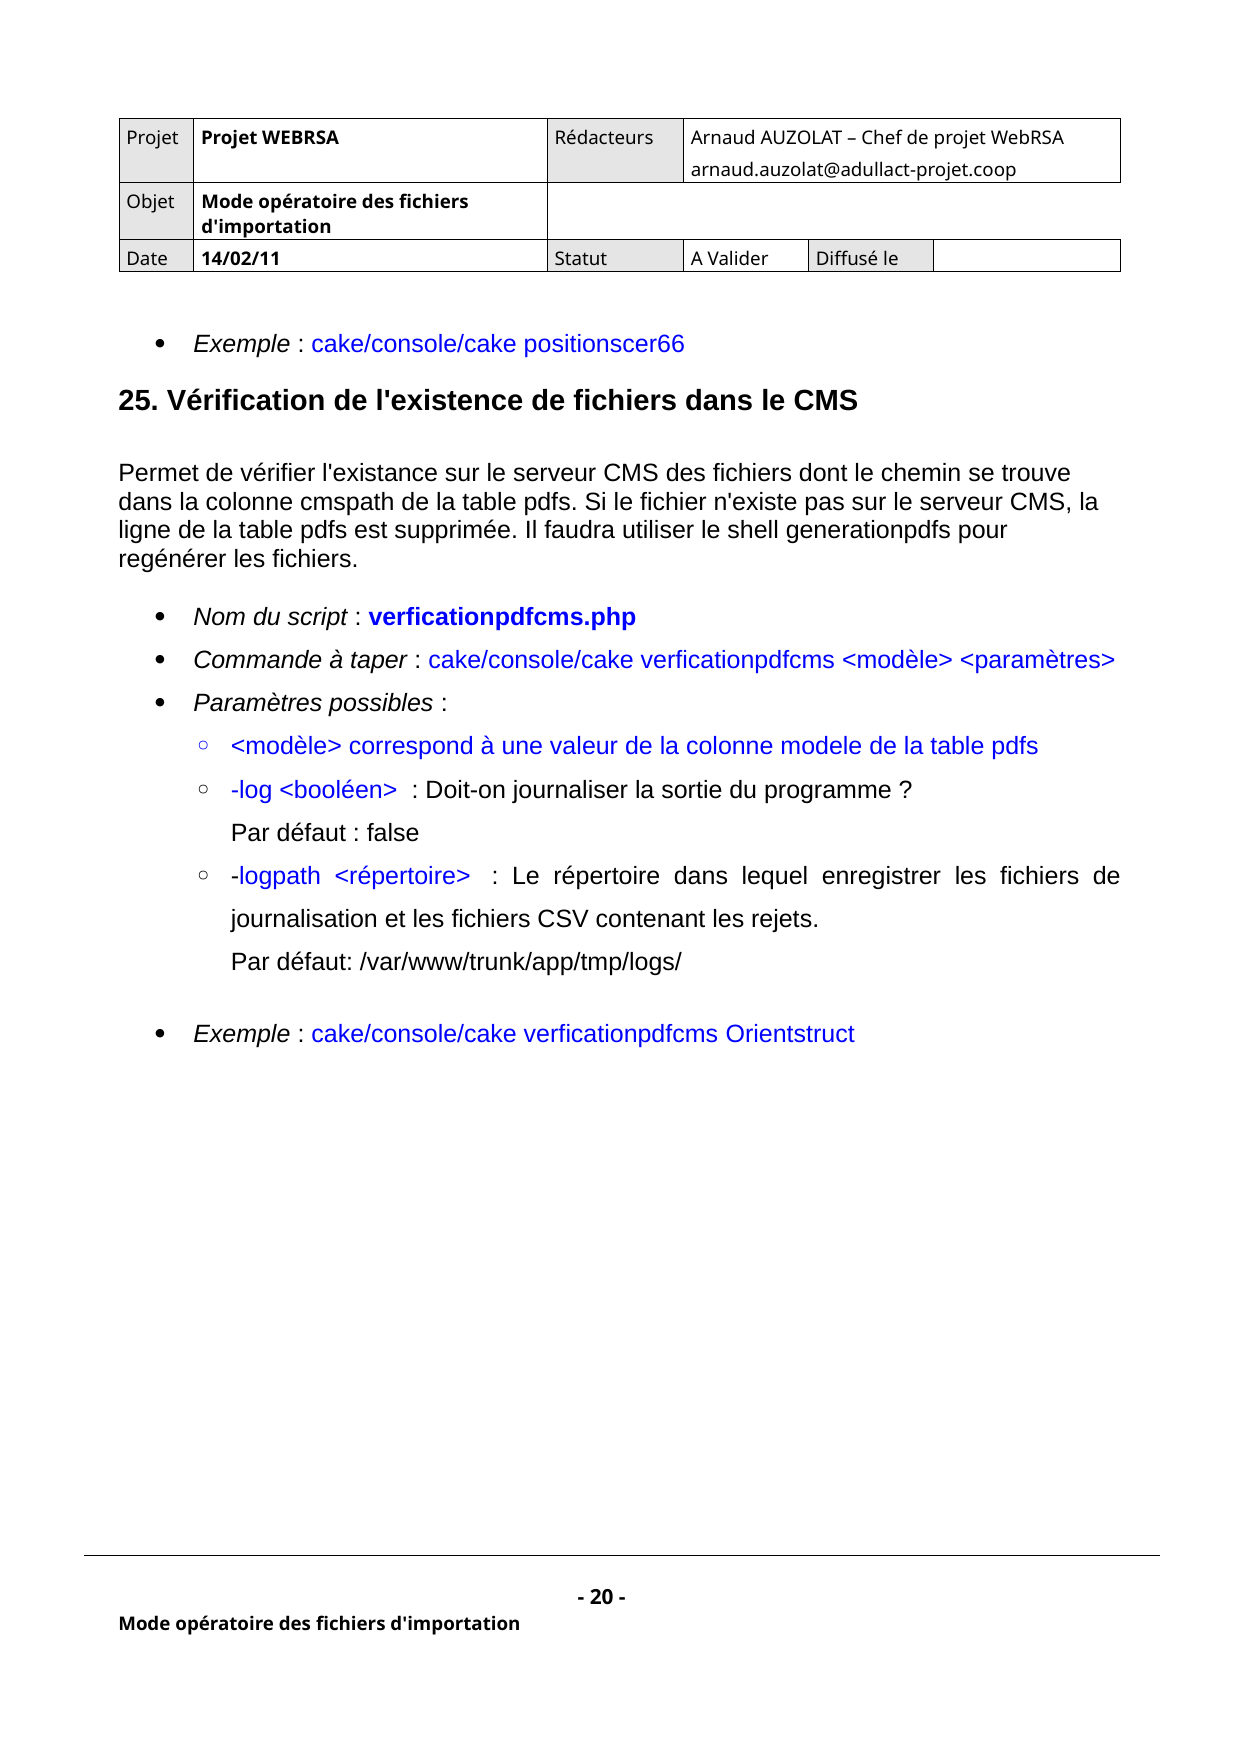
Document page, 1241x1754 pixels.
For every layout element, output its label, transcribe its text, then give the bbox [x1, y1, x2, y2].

subtitle 25. Vérification de l'existence de fichiers dans le CMS [118, 383, 1122, 417]
list Par défaut: /var/www/trunk/app/tmp/logs/ [193, 947, 1122, 976]
list <modèle> correspond à une valeur de la colonne modele de la table pdfs [193, 731, 1122, 760]
list Par défaut : false [193, 818, 1122, 847]
list Nom du script : verficationpdfcms.php [156, 602, 1122, 631]
text Permet de vérifier l'existance sur le serveur CMS des fichiers dont le chemin se trouve dans la colonne cmspath de la table pdfs. Si le fichier n'existe pas sur le serveur CMS, la ligne de la table pdfs est supprimée. Il faudra utiliser le shell generationpdfs pour regénérer les fichiers. [118, 458, 1122, 573]
list -logpath <répertoire> : Le répertoire dans lequel enregistrer les fichiers de journalisation et les fichiers CSV contenant les rejets. [193, 861, 1122, 933]
list Commande à taper : cake/console/cake verficationpdfcms <modèle> <paramètres> [156, 645, 1122, 674]
list Paramètres possibles : [156, 688, 1122, 717]
list Exemple : cake/console/cake positionscer66 [156, 329, 1122, 358]
list -log <booléen> : Doit-on journaliser la sortie du programme ? [193, 774, 1122, 803]
list Exemple : cake/console/cake verficationpdfcms Orientstruct [156, 1019, 1122, 1048]
